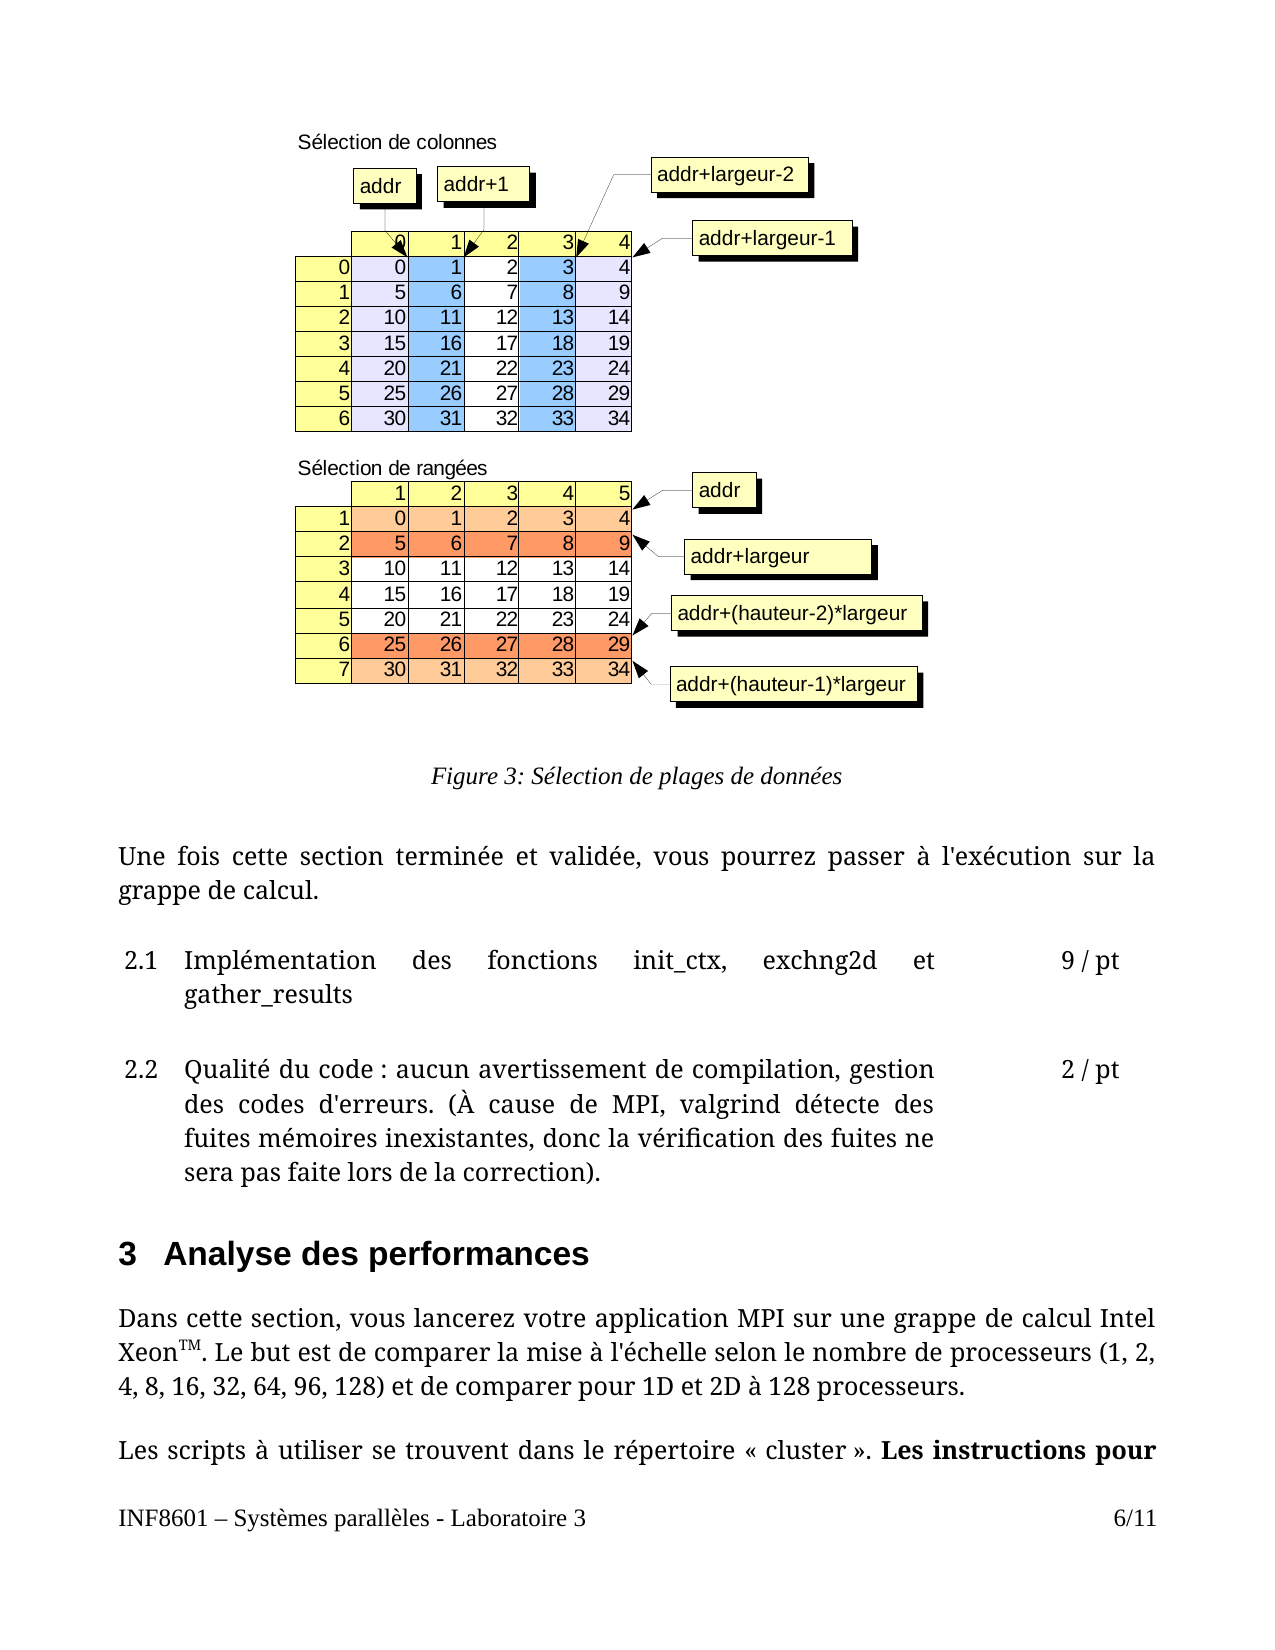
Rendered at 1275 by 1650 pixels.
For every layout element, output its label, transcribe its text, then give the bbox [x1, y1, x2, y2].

subtitle Analyse des performances [118, 1234, 1157, 1273]
table_cell Qualité du code : aucun avertissement de compilation, gestion des codes d'erreurs. (À cause de MPI, valgrind détecte des fuites mémoires inexistantes, donc la vérification des fuites ne sera pas faite lors de la correction). [118, 1031, 941, 1209]
text Les scripts à utiliser se trouvent dans le répertoire « cluster ». Les instructions pour [118, 1432, 1157, 1467]
table_cell 2 / pt [1049, 1031, 1157, 1209]
table_cell [941, 1031, 1049, 1209]
table_header 9 / pt [1049, 922, 1157, 1031]
table_header [941, 922, 1049, 1031]
table_header Implémentation des fonctions init_ctx, exchng2d et gather_results [118, 922, 941, 1031]
text Dans cette section, vous lancerez votre application MPI sur une grappe de calcul Intel XeonTM. Le but est de comparer la mise à l'échelle selon le nombre de processeurs (1, 2, 4, 8, 16, 32, 64, 96, 128) et de comparer pour 1D et 2D à 128 processeurs. [118, 1300, 1157, 1402]
text Figure 3: Sélection de plages de données [295, 131, 980, 790]
text Une fois cette section terminée et validée, vous pourrez passer à l'exécution sur la grappe de calcul. [118, 839, 1157, 907]
